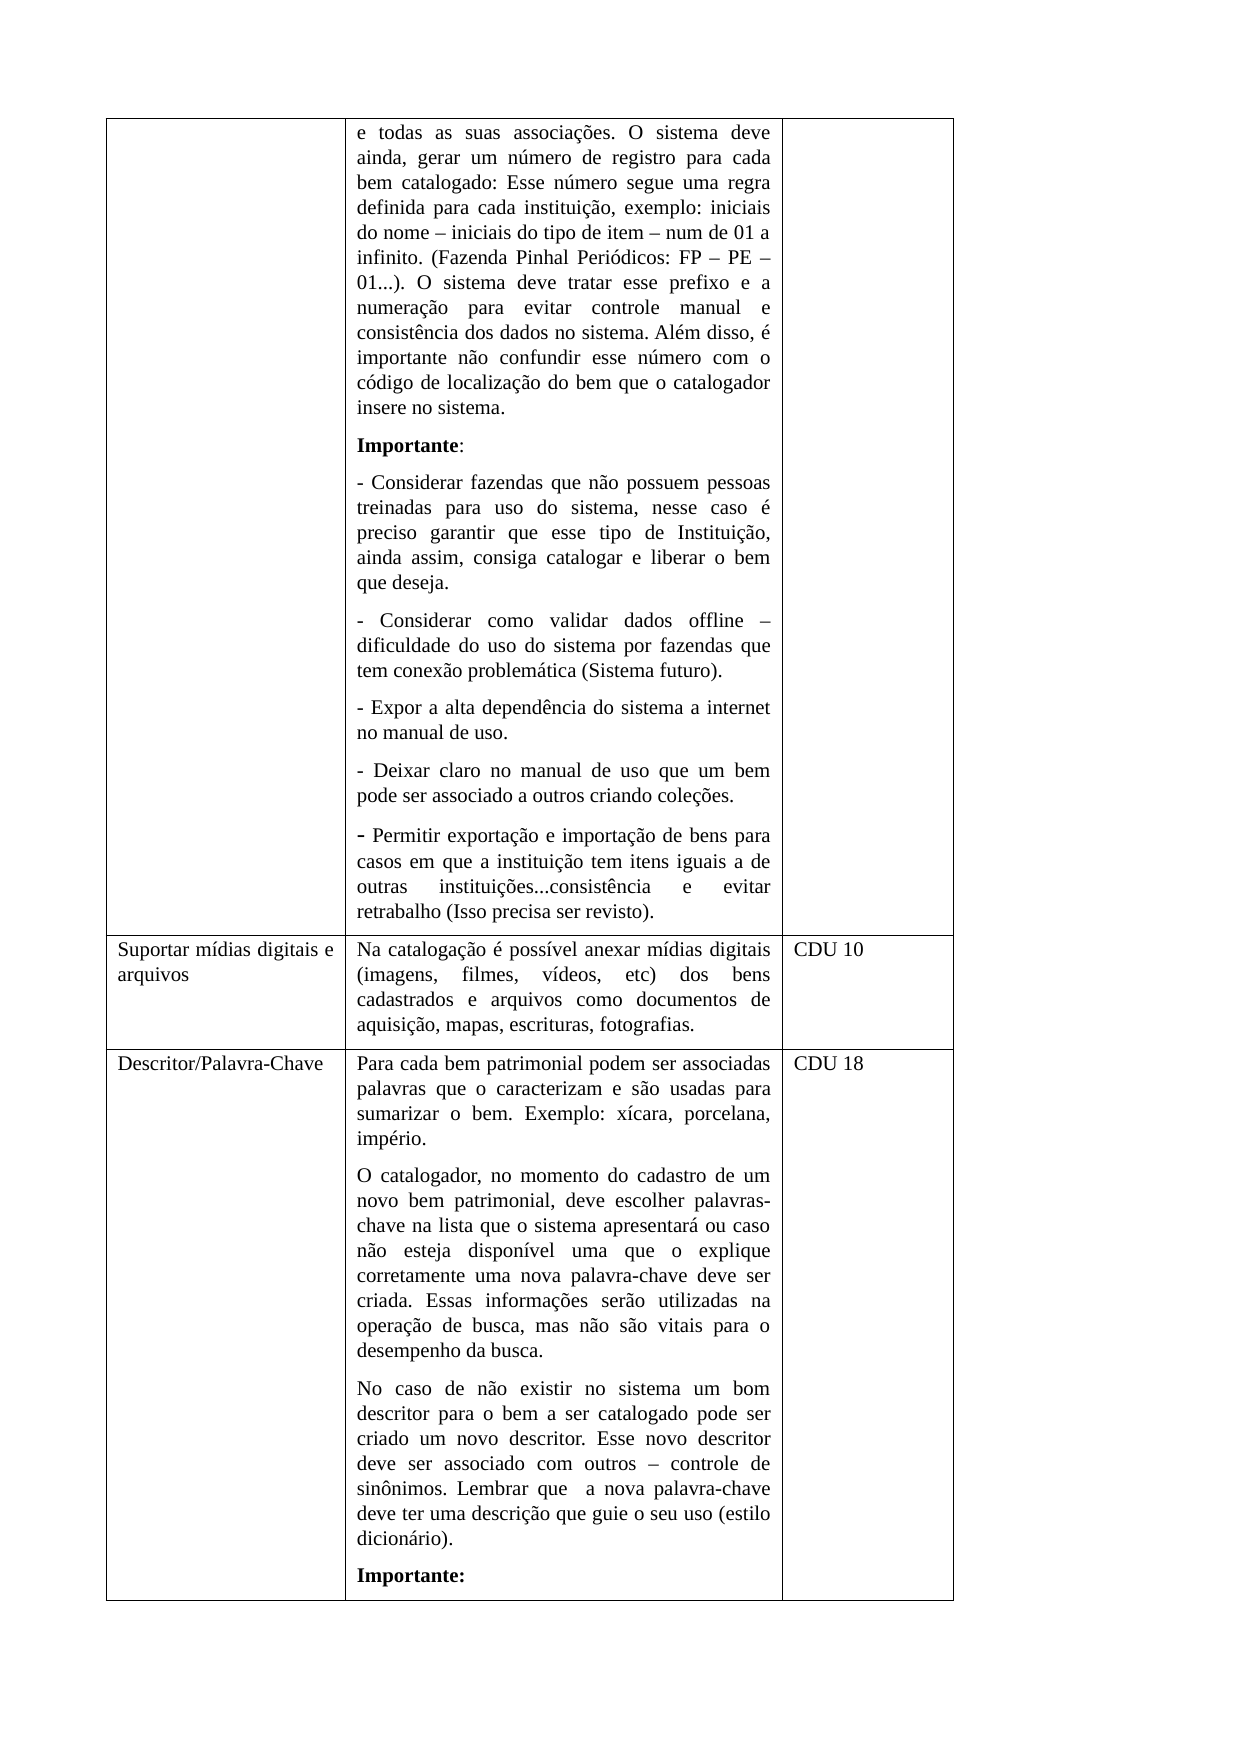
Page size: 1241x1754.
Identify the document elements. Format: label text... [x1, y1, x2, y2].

table_cell e todas as suas associações. O sistema deve ainda, gerar um número de registro para cada bem catalogado: Esse número segue uma regra definida para cada instituição, exemplo: iniciais do nome – iniciais do tipo de item – num de 01 a infinito. (Fazenda Pinhal Periódicos: FP – PE – 01...). O sistema deve tratar esse prefixo e a numeração para evitar controle manual e consistência dos dados no sistema. Além disso, é importante não confundir esse número com o código de localização do bem que o catalogador insere no sistema. Importante: - Considerar fazendas que não possuem pessoas treinadas para uso do sistema, nesse caso é preciso garantir que esse tipo de Instituição, ainda assim, consiga catalogar e liberar o bem que deseja. - Considerar como validar dados offline – dificuldade do uso do sistema por fazendas que tem conexão problemática (Sistema futuro). - Expor a alta dependência do sistema a internet no manual de uso. - Deixar claro no manual de uso que um bem pode ser associado a outros criando coleções. - Permitir exportação e importação de bens para casos em que a instituição tem itens iguais a de outras instituições...consistência e evitar retrabalho (Isso precisa ser revisto). [346, 119, 782, 935]
table_cell Para cada bem patrimonial podem ser associadas palavras que o caracterizam e são usadas para sumarizar o bem. Exemplo: xícara, porcelana, império. O catalogador, no momento do cadastro de um novo bem patrimonial, deve escolher palavras-chave na lista que o sistema apresentará ou caso não esteja disponível uma que o explique corretamente uma nova palavra-chave deve ser criada. Essas informações serão utilizadas na operação de busca, mas não são vitais para o desempenho da busca. No caso de não existir no sistema um bom descritor para o bem a ser catalogado pode ser criado um novo descritor. Esse novo descritor deve ser associado com outros – controle de sinônimos. Lembrar que a nova palavra-chave deve ter uma descrição que guie o seu uso (estilo dicionário). Importante: [346, 1050, 782, 1600]
table_cell Na catalogação é possível anexar mídias digitais (imagens, filmes, vídeos, etc) dos bens cadastrados e arquivos como documentos de aquisição, mapas, escrituras, fotografias. [346, 936, 782, 1049]
table_cell Suportar mídias digitais e arquivos [107, 936, 345, 1049]
table_cell [107, 119, 345, 935]
table_cell CDU 18 [783, 1050, 953, 1600]
table_cell Descritor/Palavra-Chave [107, 1050, 345, 1600]
table_cell CDU 10 [783, 936, 953, 1049]
table_cell [783, 119, 953, 935]
